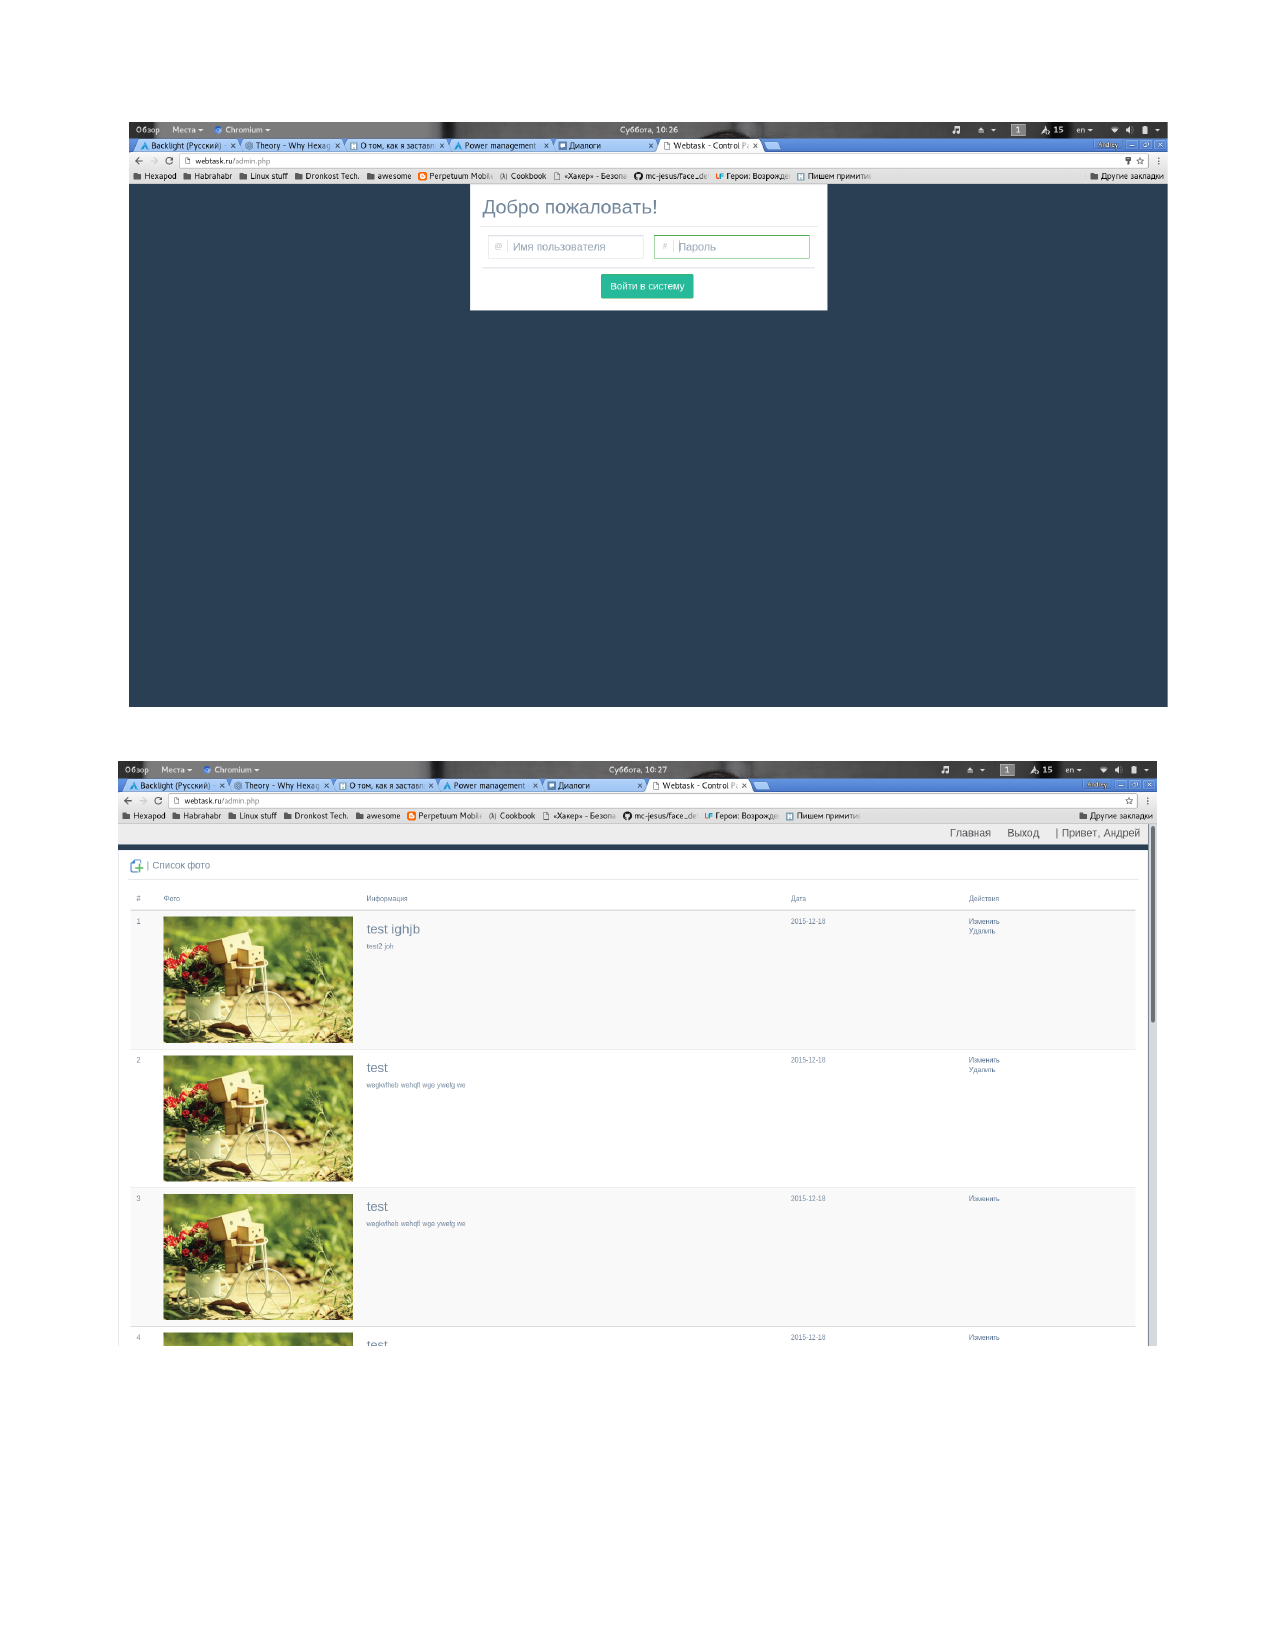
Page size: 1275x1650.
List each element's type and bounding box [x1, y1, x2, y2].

picture [129, 122, 1168, 707]
picture [118, 761, 1157, 1346]
